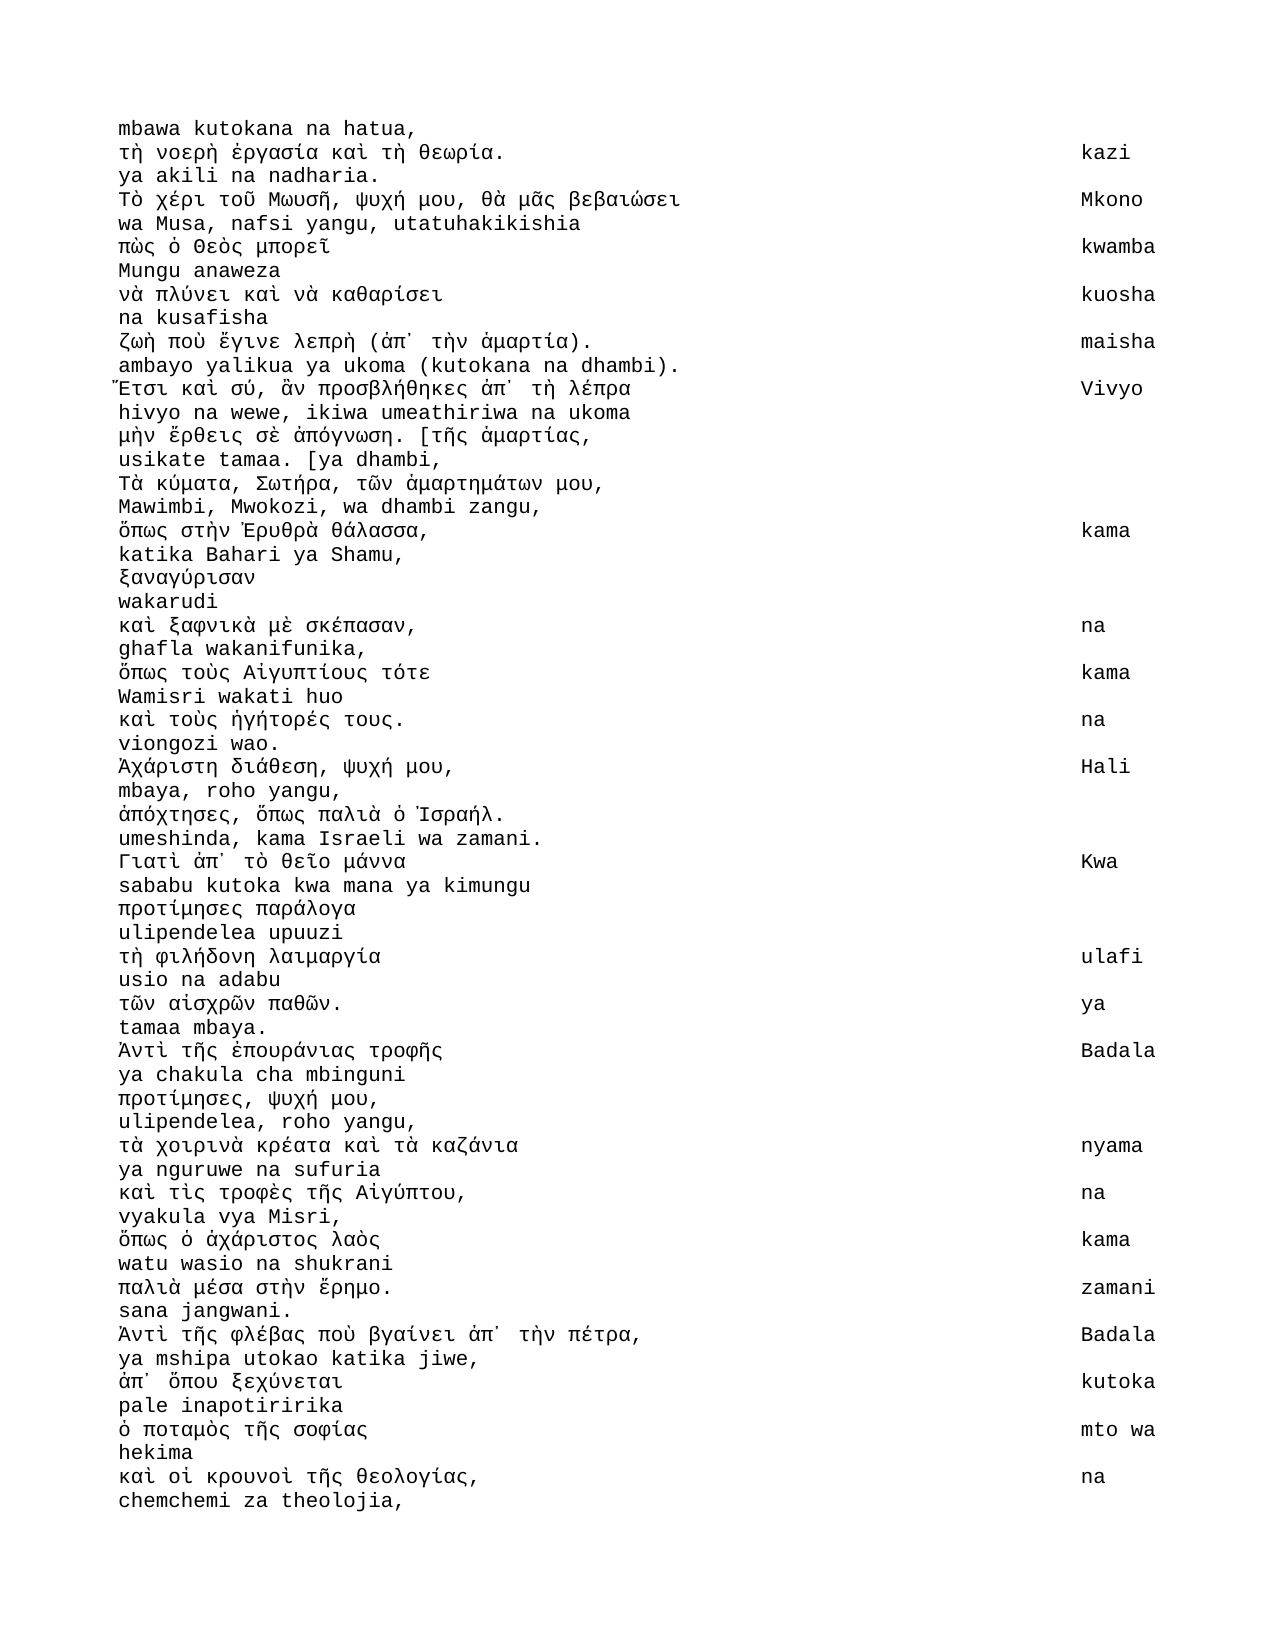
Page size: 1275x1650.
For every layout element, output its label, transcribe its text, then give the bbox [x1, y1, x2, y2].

text νὰ πλύνει καὶ νὰ καθαρίσει kuosha na kusafisha [118, 284, 1157, 331]
text καὶ τοὺς ἡγήτορές τους. na viongozi wao. [118, 709, 1157, 757]
text ὅπως στὴν Ἐρυθρὰ θάλασσα, kama katika Bahari ya Shamu, [118, 520, 1157, 567]
text Τὸ χέρι τοῦ Μωυσῆ, ψυχή μου, θὰ μᾶς βεβαιώσει Mkono wa Musa, nafsi yangu, utatuhakikishia [118, 189, 1157, 236]
text mbawa kutokana na hatua, [118, 118, 1157, 142]
text Γιατὶ ἀπ᾿ τὸ θεῖο μάννα Kwa sababu kutoka kwa mana ya kimungu [118, 851, 1157, 898]
text ξαναγύρισαν wakarudi [118, 567, 1157, 615]
text ὁ ποταμὸς τῆς σοφίας mto wa hekima [118, 1419, 1157, 1466]
text ὅπως ὁ ἀχάριστος λαὸς kama watu wasio na shukrani [118, 1229, 1157, 1277]
text μὴν ἔρθεις σὲ ἀπόγνωση. [τῆς ἁμαρτίας, usikate tamaa. [ya dhambi, [118, 426, 1157, 473]
text καὶ τὶς τροφὲς τῆς Αἰγύπτου, na vyakula vya Misri, [118, 1182, 1157, 1229]
text προτίμησες, ψυχή μου, ulipendelea, roho yangu, [118, 1088, 1157, 1135]
text τὰ χοιρινὰ κρέατα καὶ τὰ καζάνια nyama ya nguruwe na sufuria [118, 1135, 1157, 1182]
text προτίμησες παράλογα ulipendelea upuuzi [118, 898, 1157, 946]
text Ἔτσι καὶ σύ, ἂν προσβλήθηκες ἀπ᾿ τὴ λέπρα Vivyo hivyo na wewe, ikiwa umeathiriwa na ukoma [118, 378, 1157, 426]
text πὼς ὁ Θεὸς μπορεῖ kwamba Mungu anaweza [118, 236, 1157, 284]
text τῶν αἰσχρῶν παθῶν. ya tamaa mbaya. [118, 993, 1157, 1040]
text τὴ φιλήδονη λαιμαργία ulafi usio na adabu [118, 946, 1157, 993]
text Ἀχάριστη διάθεση, ψυχή μου, Hali mbaya, roho yangu, [118, 757, 1157, 804]
text ἀπόχτησες, ὅπως παλιὰ ὁ Ἰσραήλ. umeshinda, kama Israeli wa zamani. [118, 804, 1157, 851]
text Ἀντὶ τῆς φλέβας ποὺ βγαίνει ἀπ᾿ τὴν πέτρα, Badala ya mshipa utokao katika jiwe, [118, 1324, 1157, 1371]
text καὶ ξαφνικὰ μὲ σκέπασαν, na ghafla wakanifunika, [118, 615, 1157, 662]
text τὴ νοερὴ ἐργασία καὶ τὴ θεωρία. kazi ya akili na nadharia. [118, 142, 1157, 189]
text καὶ οἱ κρουνοὶ τῆς θεολογίας, na chemchemi za theolojia, [118, 1466, 1157, 1513]
text Τὰ κύματα, Σωτήρα, τῶν ἁμαρτημάτων μου, Mawimbi, Mwokozi, wa dhambi zangu, [118, 473, 1157, 520]
text ἀπ᾿ ὅπου ξεχύνεται kutoka pale inapotiririka [118, 1371, 1157, 1419]
text ὅπως τοὺς Αἰγυπτίους τότε kama Wamisri wakati huo [118, 662, 1157, 709]
text ζωὴ ποὺ ἔγινε λεπρὴ (ἀπ᾿ τὴν ἁμαρτία). maisha ambayo yalikua ya ukoma (kutokana na dhambi). [118, 331, 1157, 378]
text παλιὰ μέσα στὴν ἔρημο. zamani sana jangwani. [118, 1277, 1157, 1324]
text Ἀντὶ τῆς ἐπουράνιας τροφῆς Badala ya chakula cha mbinguni [118, 1040, 1157, 1088]
